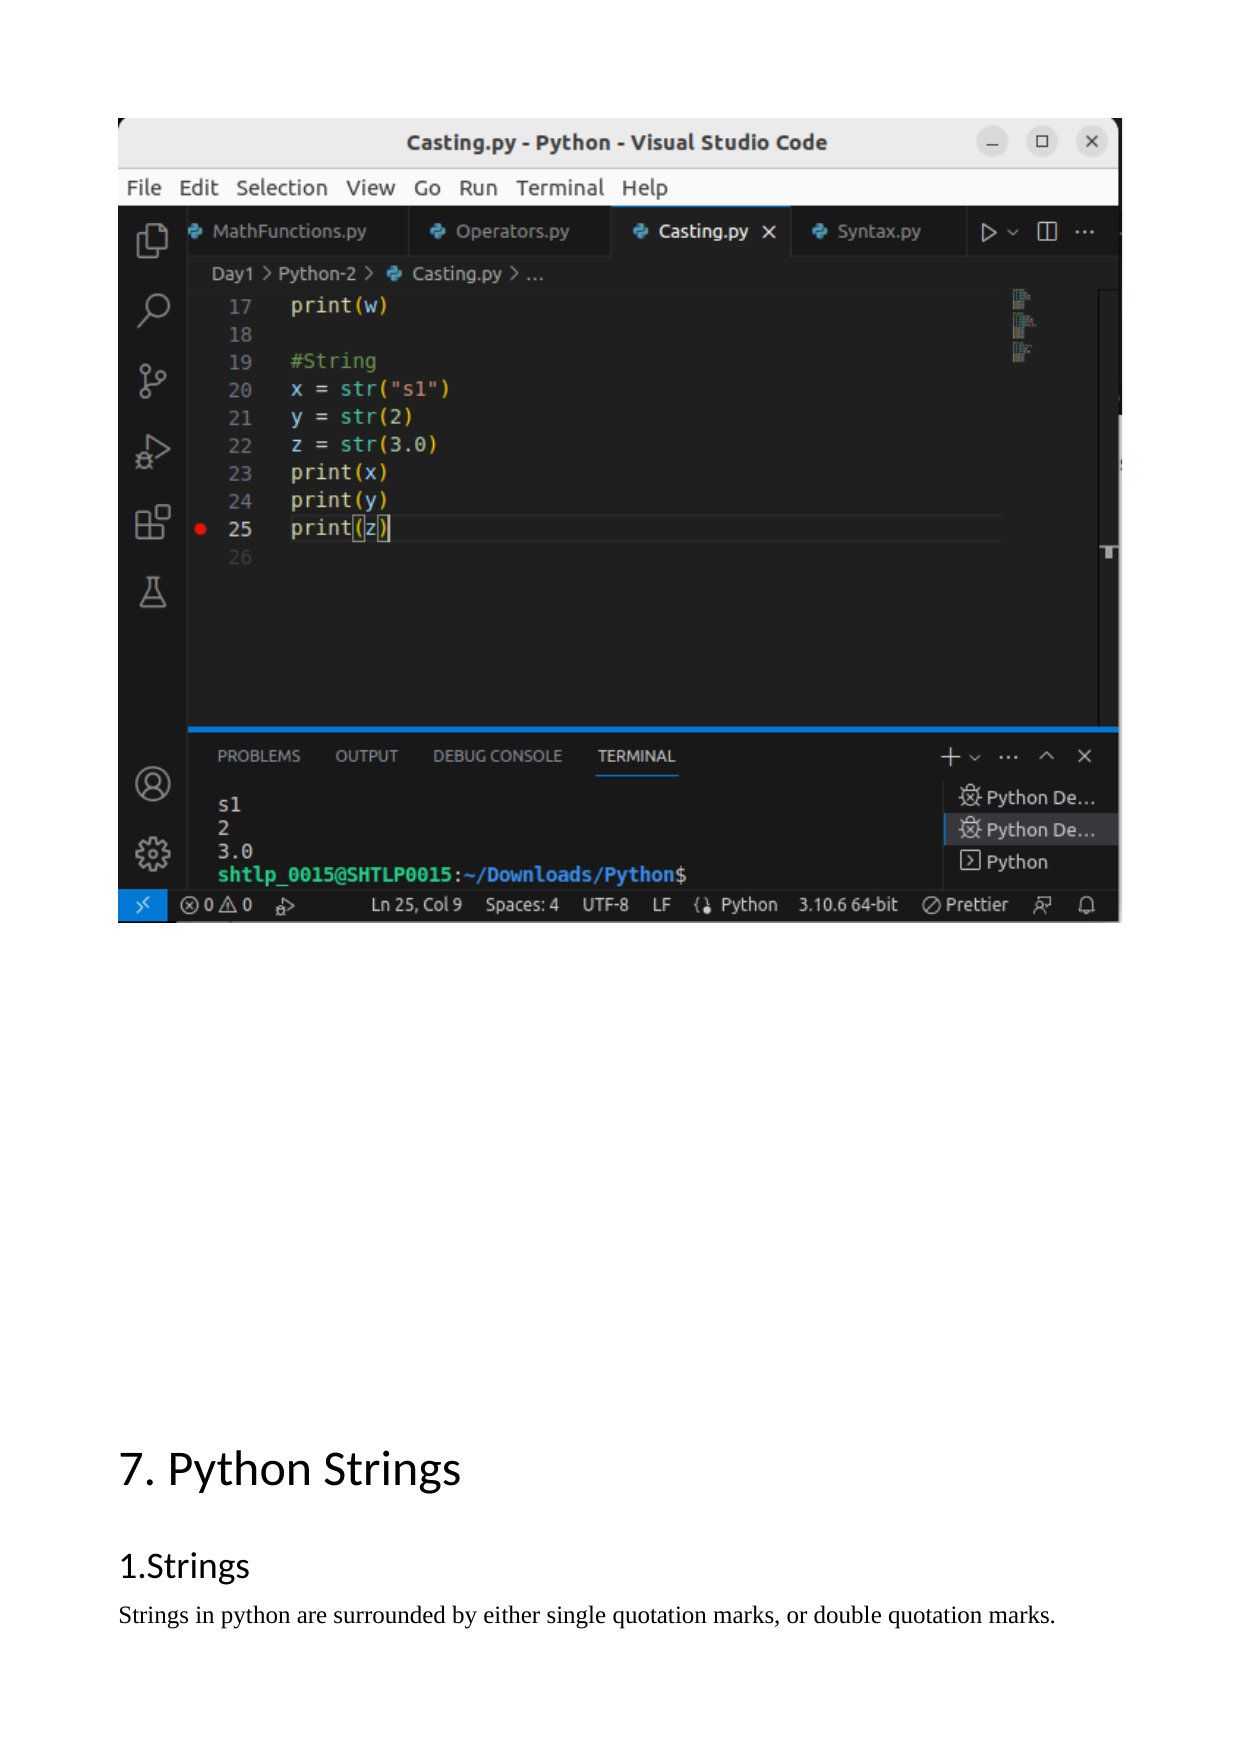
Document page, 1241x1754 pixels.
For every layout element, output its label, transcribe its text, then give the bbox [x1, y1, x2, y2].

text Strings in python are surrounded by either single quotation marks, or double quotation marks. [118, 1600, 1122, 1629]
picture [118, 118, 1123, 923]
text 7. Python Strings [118, 1436, 1122, 1497]
subtitle 1.Strings [118, 1542, 1122, 1588]
